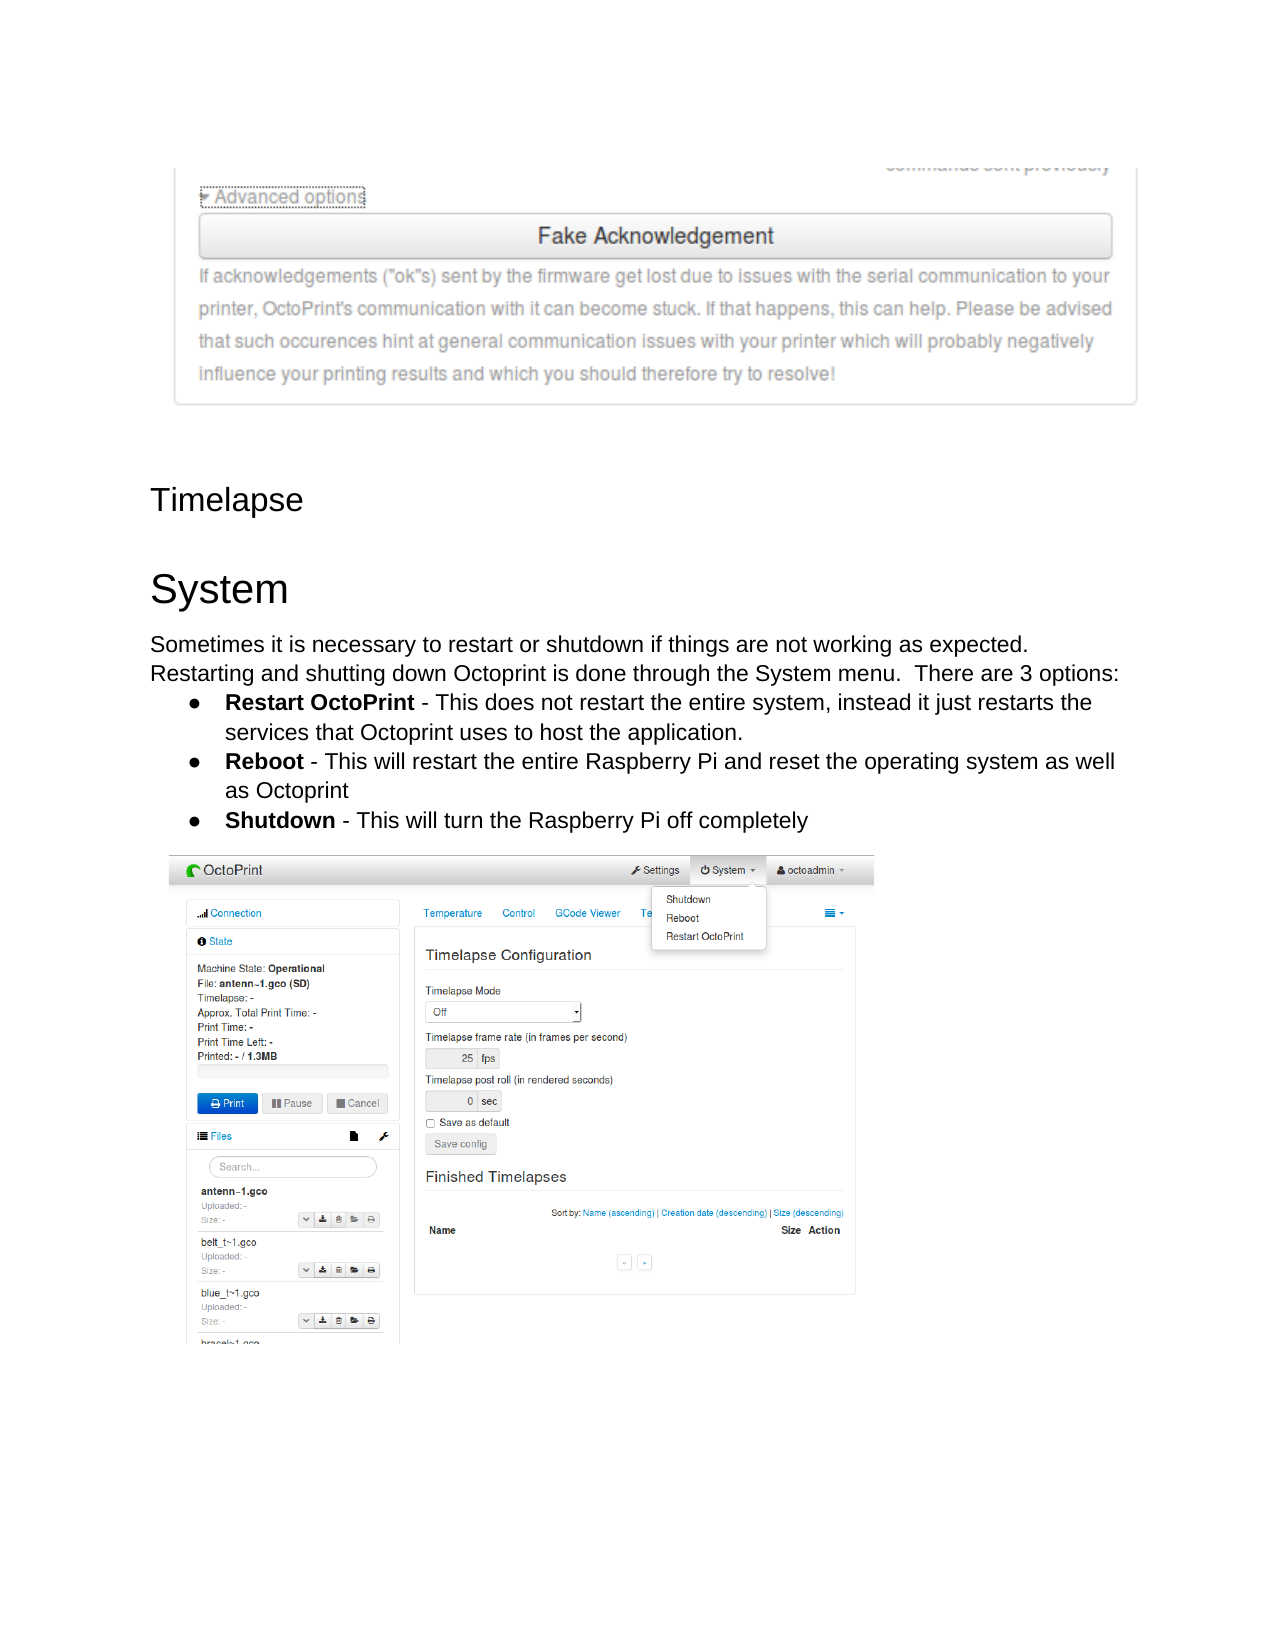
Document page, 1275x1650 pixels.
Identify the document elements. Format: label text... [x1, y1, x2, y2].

picture [168, 855, 875, 1344]
list Reboot - This will restart the entire Raspberry Pi and reset the operating system as well as Octoprint [187, 749, 1125, 804]
list Restart OctoPrint - This does not restart the entire system, instead it just restarts the services that Octoprint uses to host the application. [187, 690, 1125, 745]
picture [168, 168, 1144, 421]
subtitle Timelapse [150, 481, 1125, 518]
list Shutdown - This will turn the Raspberry Pi off completely [187, 808, 1125, 833]
text Sometimes it is necessary to restart or shutdown if things are not working as expected. Restarting and shutting down Octoprint is done through the System menu. There are 3 options: [150, 631, 1125, 686]
subtitle System [150, 565, 1125, 612]
